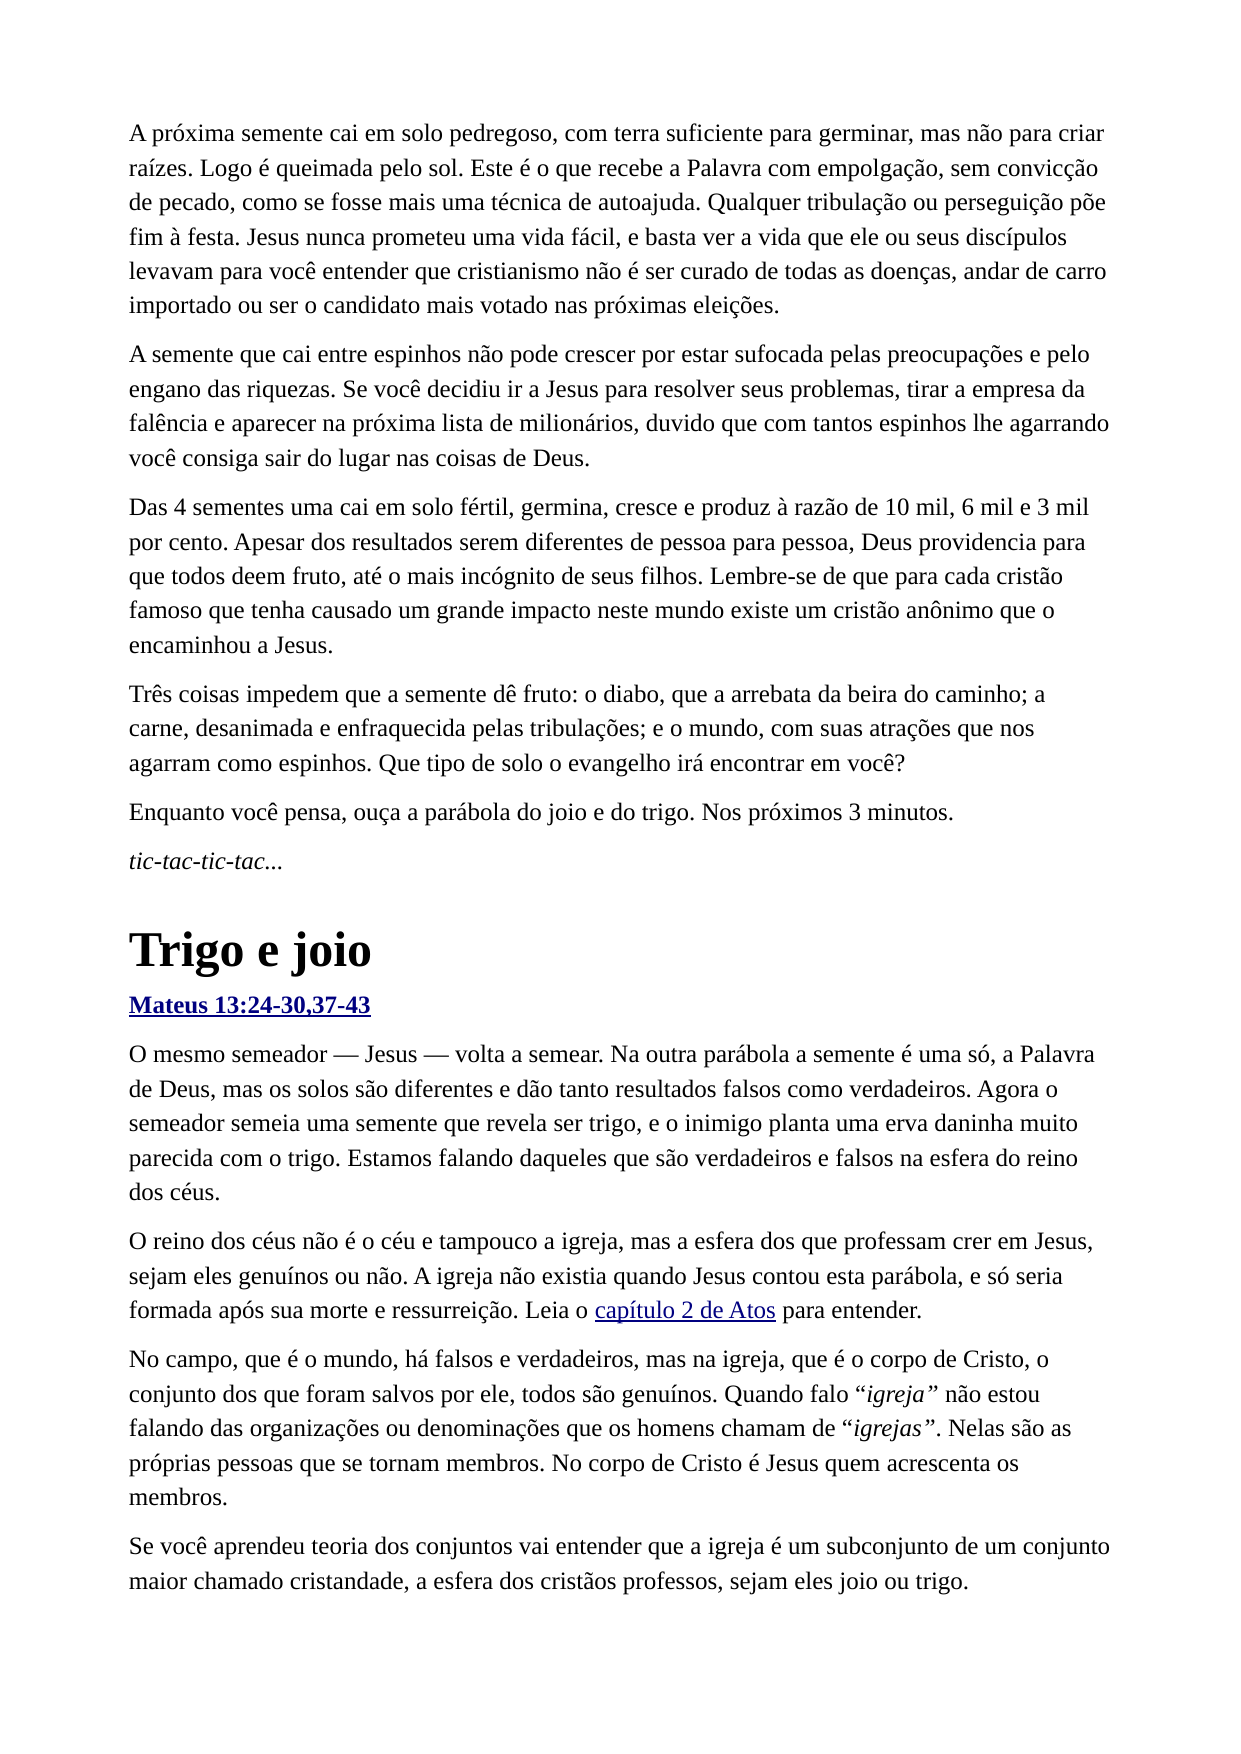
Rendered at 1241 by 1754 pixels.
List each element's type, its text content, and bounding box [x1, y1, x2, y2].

subtitle Trigo e joio [129, 920, 1111, 978]
text Três coisas impedem que a semente dê fruto: o diabo, que a arrebata da beira do caminho; a carne, desanimada e enfraquecida pelas tribulações; e o mundo, com suas atrações que nos agarram como espinhos. Que tipo de solo o evangelho irá encontrar em você? [129, 679, 1111, 777]
text Se você aprendeu teoria dos conjuntos vai entender que a igreja é um subconjunto de um conjunto maior chamado cristandade, a esfera dos cristãos professos, sejam eles joio ou trigo. [129, 1531, 1111, 1594]
text Mateus 13:24-30,37-43 [129, 990, 1111, 1019]
text tic-tac-tic-tac... [129, 846, 1111, 875]
text O reino dos céus não é o céu e tampouco a igreja, mas a esfera dos que professam crer em Jesus, sejam eles genuínos ou não. A igreja não existia quando Jesus contou esta parábola, e só seria formada após sua morte e ressurreição. Leia o capítulo 2 de Atos para entender. [129, 1226, 1111, 1324]
text Enquanto você pensa, ouça a parábola do joio e do trigo. Nos próximos 3 minutos. [129, 797, 1111, 826]
text O mesmo semeador — Jesus — volta a semear. Na outra parábola a semente é uma só, a Palavra de Deus, mas os solos são diferentes e dão tanto resultados falsos como verdadeiros. Agora o semeador semeia uma semente que revela ser trigo, e o inimigo planta uma erva daninha muito parecida com o trigo. Estamos falando daqueles que são verdadeiros e falsos na esfera do reino dos céus. [129, 1039, 1111, 1206]
text No campo, que é o mundo, há falsos e verdadeiros, mas na igreja, que é o corpo de Cristo, o conjunto dos que foram salvos por ele, todos são genuínos. Quando falo “igreja” não estou falando das organizações ou denominações que os homens chamam de “igrejas”. Nelas são as próprias pessoas que se tornam membros. No corpo de Cristo é Jesus quem acrescenta os membros. [129, 1344, 1111, 1511]
text A próxima semente cai em solo pedregoso, com terra suficiente para germinar, mas não para criar raízes. Logo é queimada pelo sol. Este é o que recebe a Palavra com empolgação, sem convicção de pecado, como se fosse mais uma técnica de autoajuda. Qualquer tribulação ou perseguição põe fim à festa. Jesus nunca prometeu uma vida fácil, e basta ver a vida que ele ou seus discípulos levavam para você entender que cristianismo não é ser curado de todas as doenças, andar de carro importado ou ser o candidato mais votado nas próximas eleições. [129, 118, 1111, 319]
text A semente que cai entre espinhos não pode crescer por estar sufocada pelas preocupações e pelo engano das riquezas. Se você decidiu ir a Jesus para resolver seus problemas, tirar a empresa da falência e aparecer na próxima lista de milionários, duvido que com tantos espinhos lhe agarrando você consiga sair do lugar nas coisas de Deus. [129, 339, 1111, 472]
text Das 4 sementes uma cai em solo fértil, germina, cresce e produz à razão de 10 mil, 6 mil e 3 mil por cento. Apesar dos resultados serem diferentes de pessoa para pessoa, Deus providencia para que todos deem fruto, até o mais incógnito de seus filhos. Lembre-se de que para cada cristão famoso que tenha causado um grande impacto neste mundo existe um cristão anônimo que o encaminhou a Jesus. [129, 492, 1111, 659]
